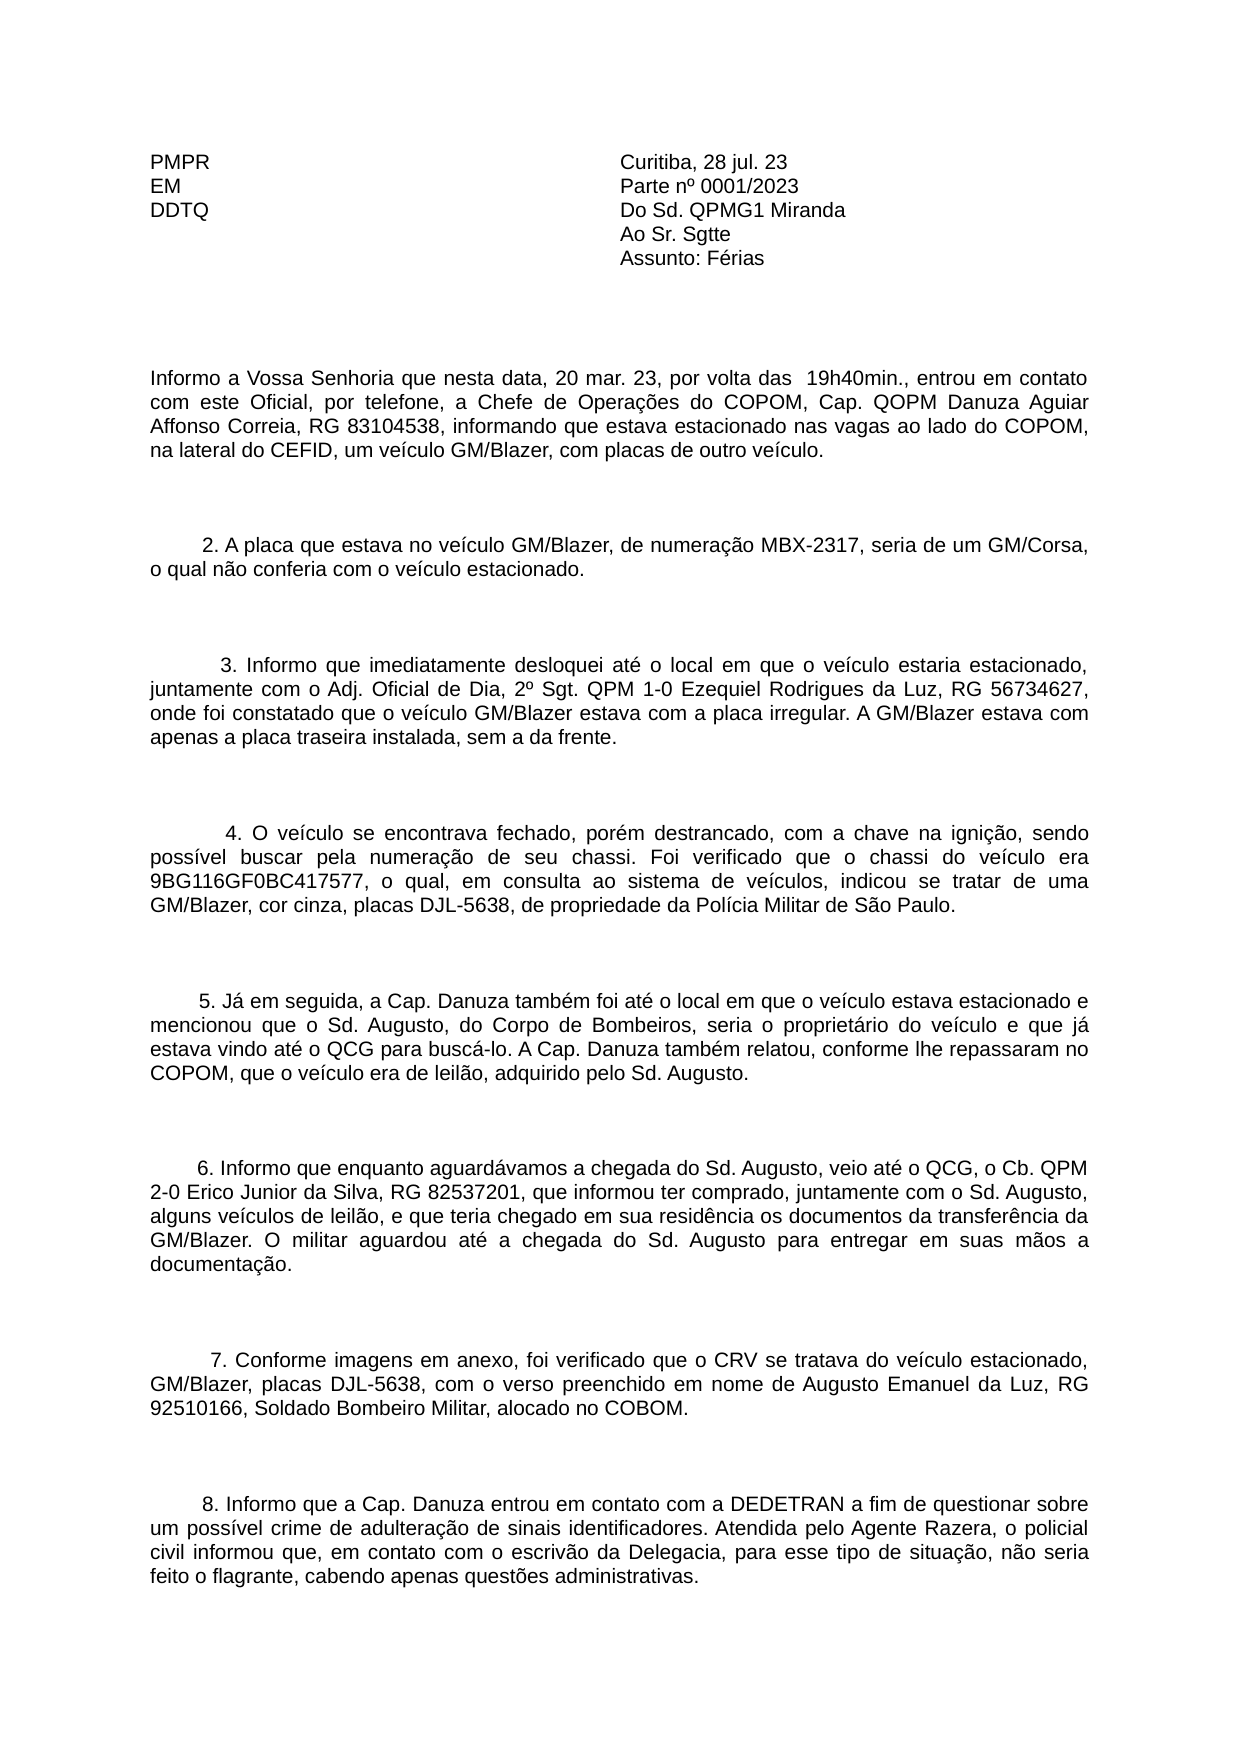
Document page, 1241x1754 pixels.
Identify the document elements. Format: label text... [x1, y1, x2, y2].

text 5. Já em seguida, a Cap. Danuza também foi até o local em que o veículo estava estacionado e mencionou que o Sd. Augusto, do Corpo de Bombeiros, seria o proprietário do veículo e que já estava vindo até o QCG para buscá-lo. A Cap. Danuza também relatou, conforme lhe repassaram no COPOM, que o veículo era de leilão, adquirido pelo Sd. Augusto. [150, 988, 1090, 1084]
table_cell [150, 246, 620, 270]
table_header Curitiba, 28 jul. 23 [620, 150, 1090, 174]
text 7. Conforme imagens em anexo, foi verificado que o CRV se tratava do veículo estacionado, GM/Blazer, placas DJL-5638, com o verso preenchido em nome de Augusto Emanuel da Luz, RG 92510166, Soldado Bombeiro Militar, alocado no COBOM. [150, 1348, 1090, 1420]
table_cell Parte nº 0001/2023 [620, 174, 1090, 198]
table_header PMPR [150, 150, 620, 174]
text 4. O veículo se encontrava fechado, porém destrancado, com a chave na ignição, sendo possível buscar pela numeração de seu chassi. Foi verificado que o chassi do veículo era 9BG116GF0BC417577, o qual, em consulta ao sistema de veículos, indicou se tratar de uma GM/Blazer, cor cinza, placas DJL-5638, de propriedade da Polícia Militar de São Paulo. [150, 821, 1090, 917]
table_cell [150, 222, 620, 246]
table_cell DDTQ [150, 198, 620, 222]
table_cell Assunto: Férias [620, 246, 1090, 270]
table_cell EM [150, 174, 620, 198]
table_cell Ao Sr. Sgtte [620, 222, 1090, 246]
table_cell Do Sd. QPMG1 Miranda [620, 198, 1090, 222]
text 3. Informo que imediatamente desloquei até o local em que o veículo estaria estacionado, juntamente com o Adj. Oficial de Dia, 2º Sgt. QPM 1-0 Ezequiel Rodrigues da Luz, RG 56734627, onde foi constatado que o veículo GM/Blazer estava com a placa irregular. A GM/Blazer estava com apenas a placa traseira instalada, sem a da frente. [150, 653, 1090, 749]
text 8. Informo que a Cap. Danuza entrou em contato com a DEDETRAN a fim de questionar sobre um possível crime de adulteração de sinais identificadores. Atendida pelo Agente Razera, o policial civil informou que, em contato com o escrivão da Delegacia, para esse tipo de situação, não seria feito o flagrante, cabendo apenas questões administrativas. [150, 1492, 1090, 1587]
text 2. A placa que estava no veículo GM/Blazer, de numeração MBX-2317, seria de um GM/Corsa, o qual não conferia com o veículo estacionado. [150, 533, 1090, 581]
text 6. Informo que enquanto aguardávamos a chegada do Sd. Augusto, veio até o QCG, o Cb. QPM 2-0 Erico Junior da Silva, RG 82537201, que informou ter comprado, juntamente com o Sd. Augusto, alguns veículos de leilão, e que teria chegado em sua residência os documentos da transferência da GM/Blazer. O militar aguardou até a chegada do Sd. Augusto para entregar em suas mãos a documentação. [150, 1156, 1090, 1276]
text Informo a Vossa Senhoria que nesta data, 20 mar. 23, por volta das 19h40min., entrou em contato com este Oficial, por telefone, a Chefe de Operações do COPOM, Cap. QOPM Danuza Aguiar Affonso Correia, RG 83104538, informando que estava estacionado nas vagas ao lado do COPOM, na lateral do CEFID, um veículo GM/Blazer, com placas de outro veículo. [150, 366, 1090, 461]
